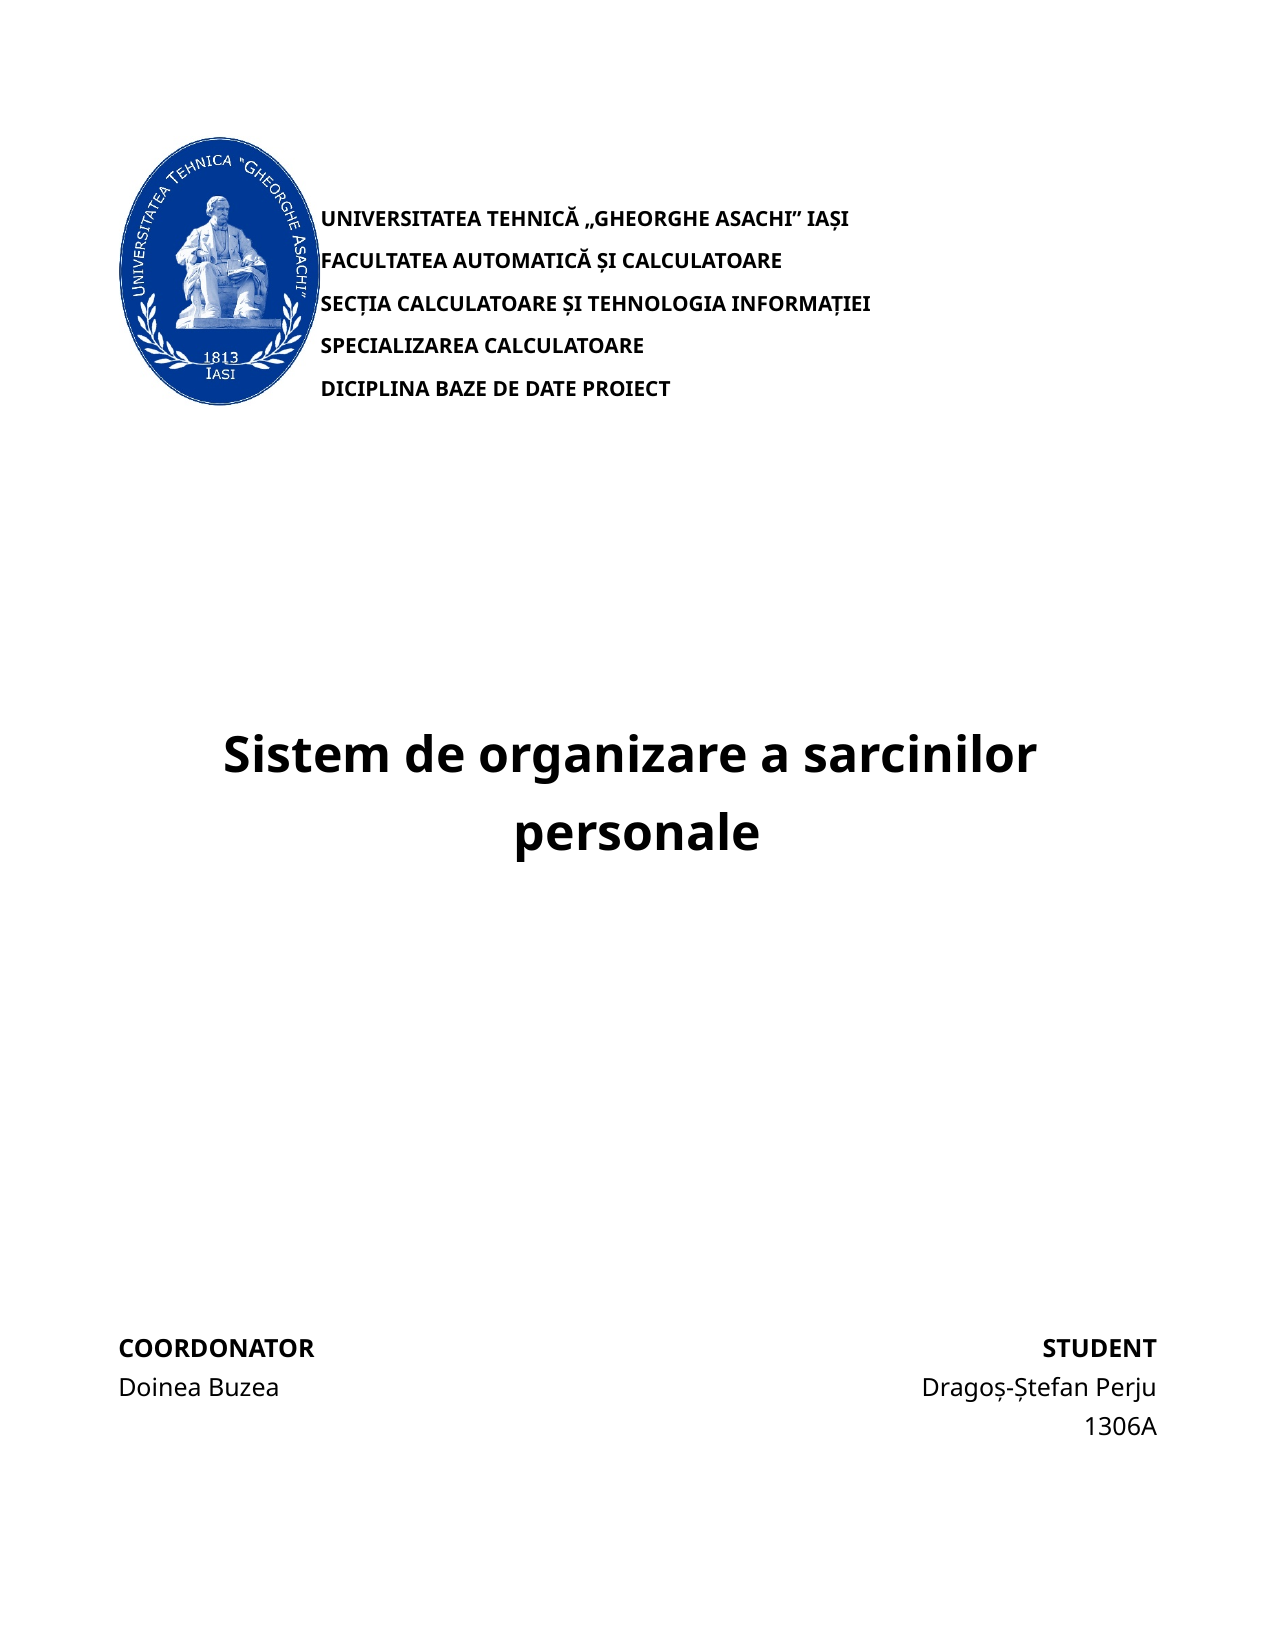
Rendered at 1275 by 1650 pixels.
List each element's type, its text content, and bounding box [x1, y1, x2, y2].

text Sistem de organizare a sarcinilor [118, 719, 1157, 787]
text DICIPLINA BAZE DE DATE PROIECT [321, 374, 1157, 403]
text COORDONATOR STUDENT [118, 1331, 1157, 1364]
text personale [118, 797, 1157, 865]
text SPECIALIZAREA CALCULATOARE [321, 332, 1157, 360]
text 1306A [118, 1409, 1157, 1443]
text Doinea Buzea Dragoș-Ștefan Perju [118, 1370, 1157, 1404]
text FACULTATEA AUTOMATICĂ ȘI CALCULATOARE [321, 246, 1157, 275]
text UNIVERSITATEA TEHNICĂ „GHEORGHE ASACHI” IAȘI [321, 204, 1157, 232]
text SECȚIA CALCULATOARE ȘI TEHNOLOGIA INFORMAȚIEI [321, 289, 1157, 317]
